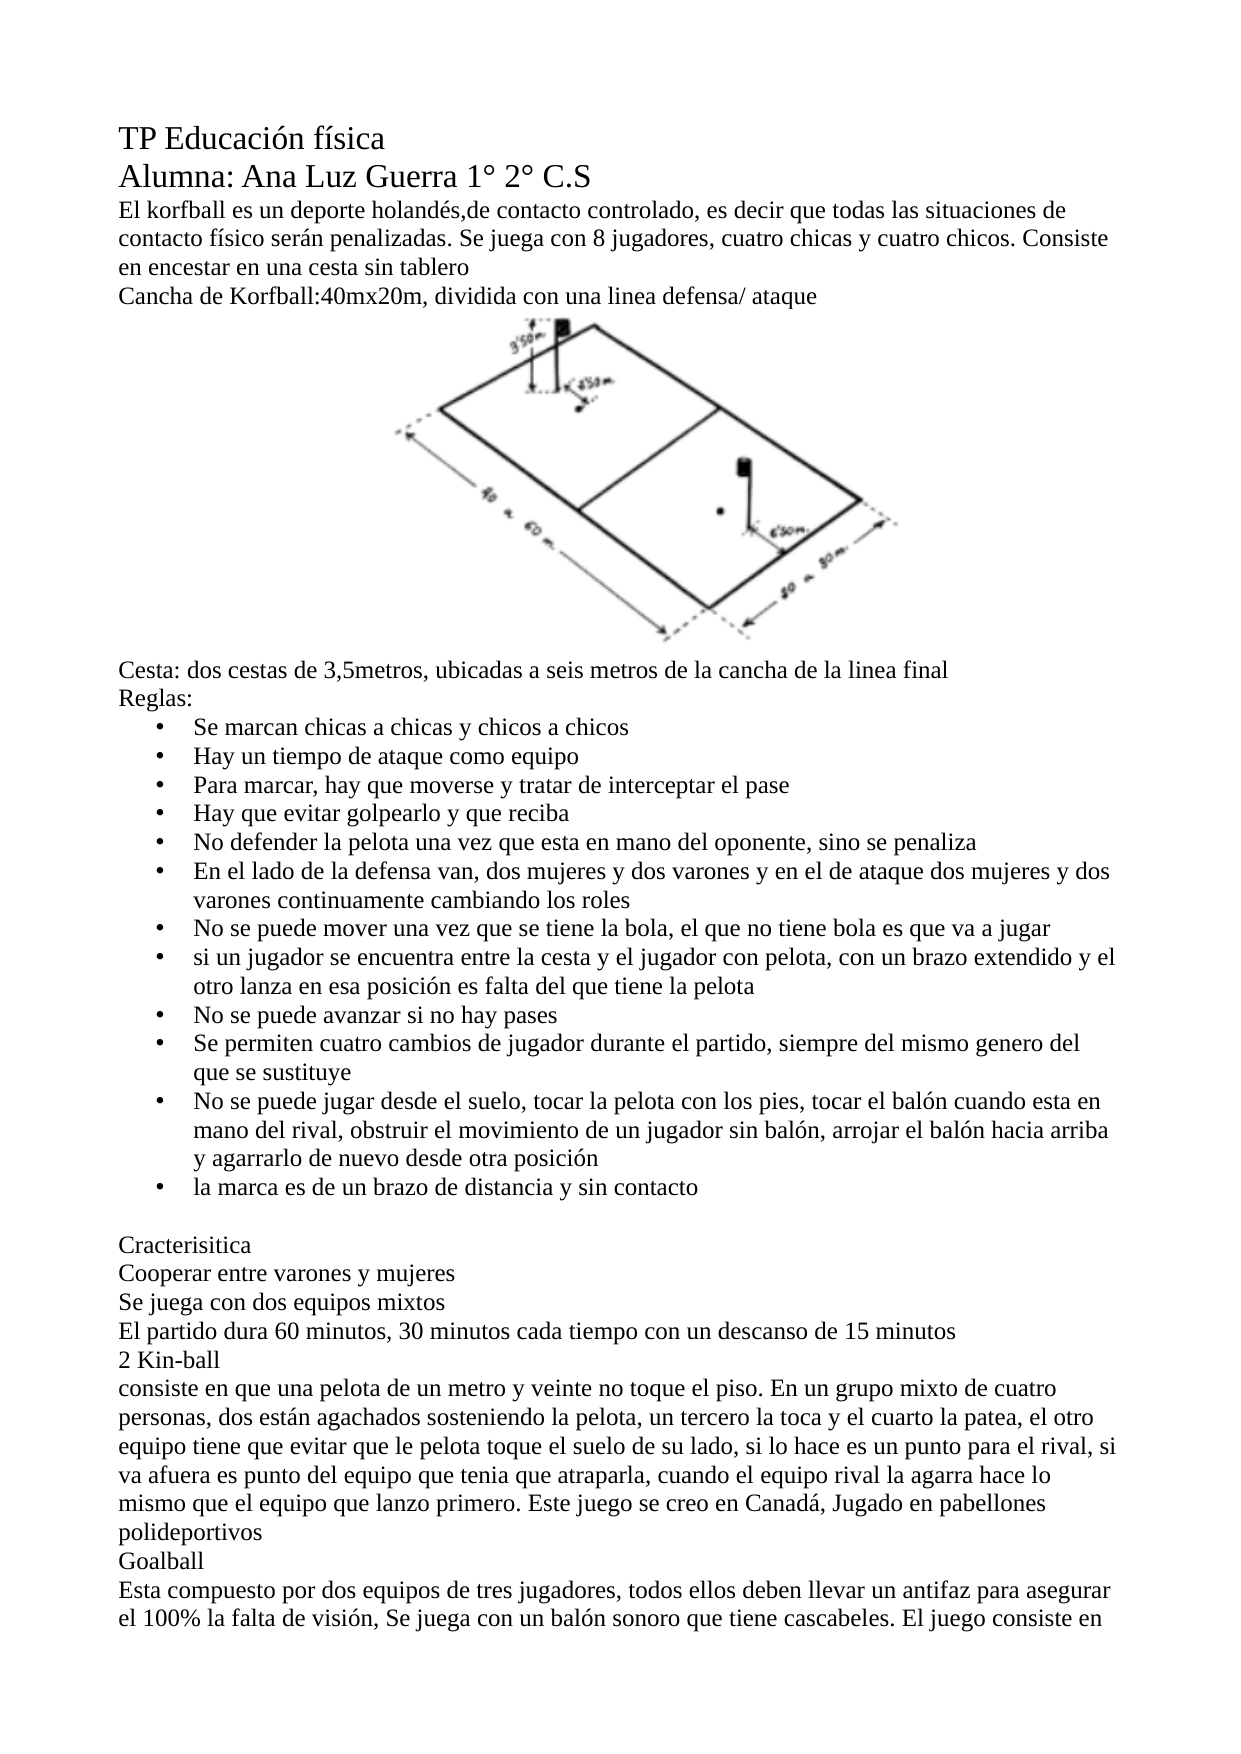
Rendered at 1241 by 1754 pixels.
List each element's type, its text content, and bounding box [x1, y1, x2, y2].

text Se juega con dos equipos mixtos [118, 1287, 1122, 1316]
list Para marcar, hay que moverse y tratar de interceptar el pase [156, 770, 1122, 798]
list la marca es de un brazo de distancia y sin contacto [156, 1172, 1122, 1201]
text Alumna: Ana Luz Guerra 1° 2° C.S [118, 156, 1122, 195]
text Esta compuesto por dos equipos de tres jugadores, todos ellos deben llevar un antifaz para asegurar el 100% la falta de visión, Se juega con un balón sonoro que tiene cascabeles. El juego consiste en [118, 1575, 1122, 1632]
list No se puede mover una vez que se tiene la bola, el que no tiene bola es que va a jugar [156, 913, 1122, 942]
list En el lado de la defensa van, dos mujeres y dos varones y en el de ataque dos mujeres y dos varones continuamente cambiando los roles [156, 856, 1122, 913]
text El partido dura 60 minutos, 30 minutos cada tiempo con un descanso de 15 minutos [118, 1316, 1122, 1345]
text TP Educación física [118, 118, 1122, 156]
text Cracterisitica [118, 1230, 1122, 1258]
text Reglas: [118, 683, 1122, 712]
list Hay un tiempo de ataque como equipo [156, 741, 1122, 770]
picture [313, 309, 927, 654]
text Cancha de Korfball:40mx20m, dividida con una linea defensa/ ataque [118, 281, 1122, 310]
list Se marcan chicas a chicas y chicos a chicos [156, 712, 1122, 741]
list No se puede avanzar si no hay pases [156, 1000, 1122, 1028]
list Hay que evitar golpearlo y que reciba [156, 798, 1122, 827]
text El korfball es un deporte holandés,de contacto controlado, es decir que todas las situaciones de contacto físico serán penalizadas. Se juega con 8 jugadores, cuatro chicas y cuatro chicos. Consiste en encestar en una cesta sin tablero [118, 195, 1122, 281]
text Cooperar entre varones y mujeres [118, 1258, 1122, 1287]
list Se permiten cuatro cambios de jugador durante el partido, siempre del mismo genero del que se sustituye [156, 1028, 1122, 1086]
text Goalball [118, 1546, 1122, 1575]
text 2 Kin-ball [118, 1345, 1122, 1373]
list No se puede jugar desde el suelo, tocar la pelota con los pies, tocar el balón cuando esta en mano del rival, obstruir el movimiento de un jugador sin balón, arrojar el balón hacia arriba y agarrarlo de nuevo desde otra posición [156, 1086, 1122, 1172]
list si un jugador se encuentra entre la cesta y el jugador con pelota, con un brazo extendido y el otro lanza en esa posición es falta del que tiene la pelota [156, 942, 1122, 1000]
text consiste en que una pelota de un metro y veinte no toque el piso. En un grupo mixto de cuatro personas, dos están agachados sosteniendo la pelota, un tercero la toca y el cuarto la patea, el otro equipo tiene que evitar que le pelota toque el suelo de su lado, si lo hace es un punto para el rival, si va afuera es punto del equipo que tenia que atraparla, cuando el equipo rival la agarra hace lo mismo que el equipo que lanzo primero. Este juego se creo en Canadá, Jugado en pabellones polideportivos [118, 1373, 1122, 1546]
list No defender la pelota una vez que esta en mano del oponente, sino se penaliza [156, 827, 1122, 856]
text Cesta: dos cestas de 3,5metros, ubicadas a seis metros de la cancha de la linea final [118, 655, 1122, 683]
